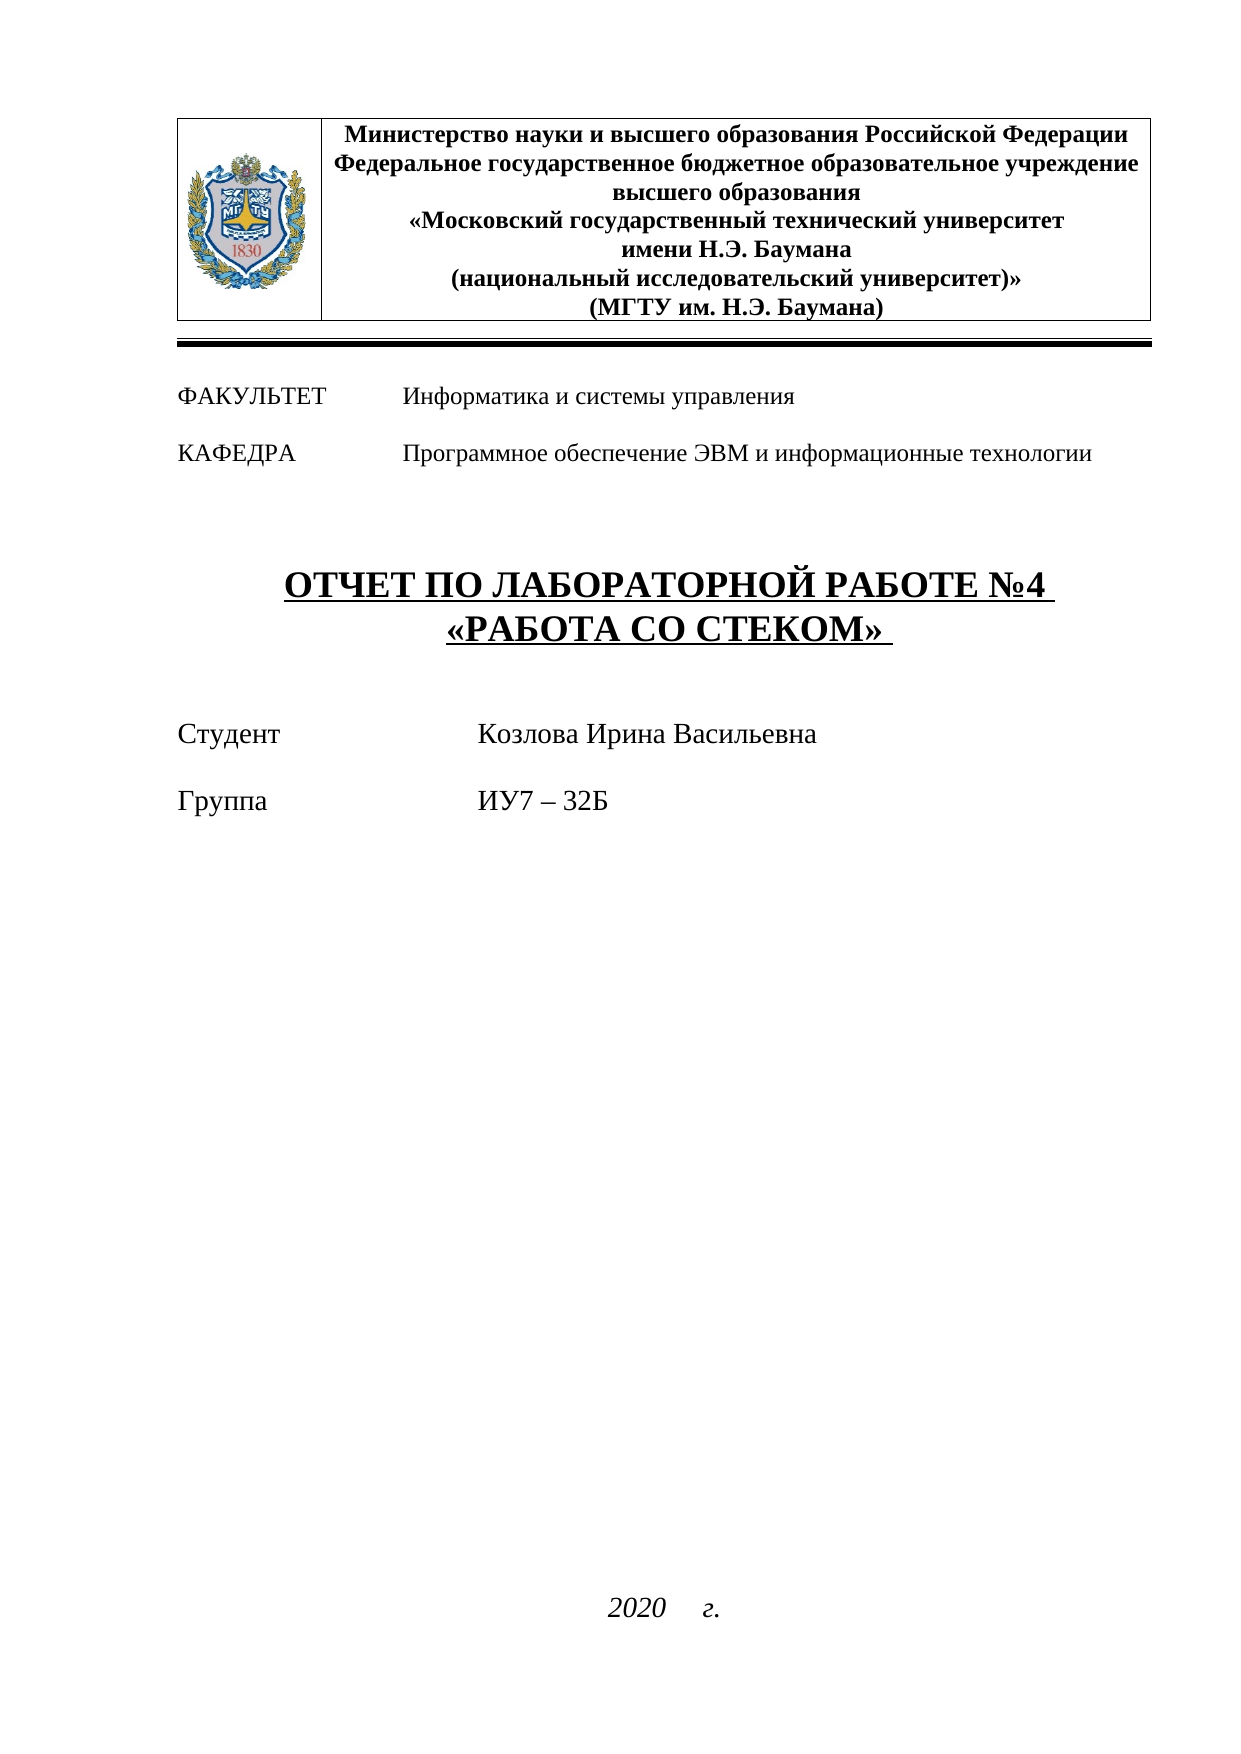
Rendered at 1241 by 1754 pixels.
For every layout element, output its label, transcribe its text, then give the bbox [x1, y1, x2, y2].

text «РАБОТА СО СТЕКОМ» [177, 606, 1152, 649]
text Студент Козлова Ирина Васильевна [177, 716, 1152, 750]
text Группа ИУ7 – 32Б [177, 783, 1152, 817]
table_header [178, 119, 321, 320]
text КАФЕДРА Программное обеспечение ЭВМ и информационные технологии [177, 438, 1152, 467]
picture [196, 153, 307, 290]
text ОТЧЕТ ПО ЛАБОРАТОРНОЙ РАБОТЕ №4 [177, 563, 1152, 606]
text 2020 г. [177, 1591, 1152, 1624]
text ФАКУЛЬТЕТ Информатика и системы управления [177, 381, 1152, 409]
table_header Министерство науки и высшего образования Российской Федерации Федеральное государственное бюджетное образовательное учреждение высшего образования «Московский государственный технический университет имени Н.Э. Баумана (национальный исследовательский университет)» (МГТУ им. Н.Э. Баумана) [322, 119, 1150, 320]
